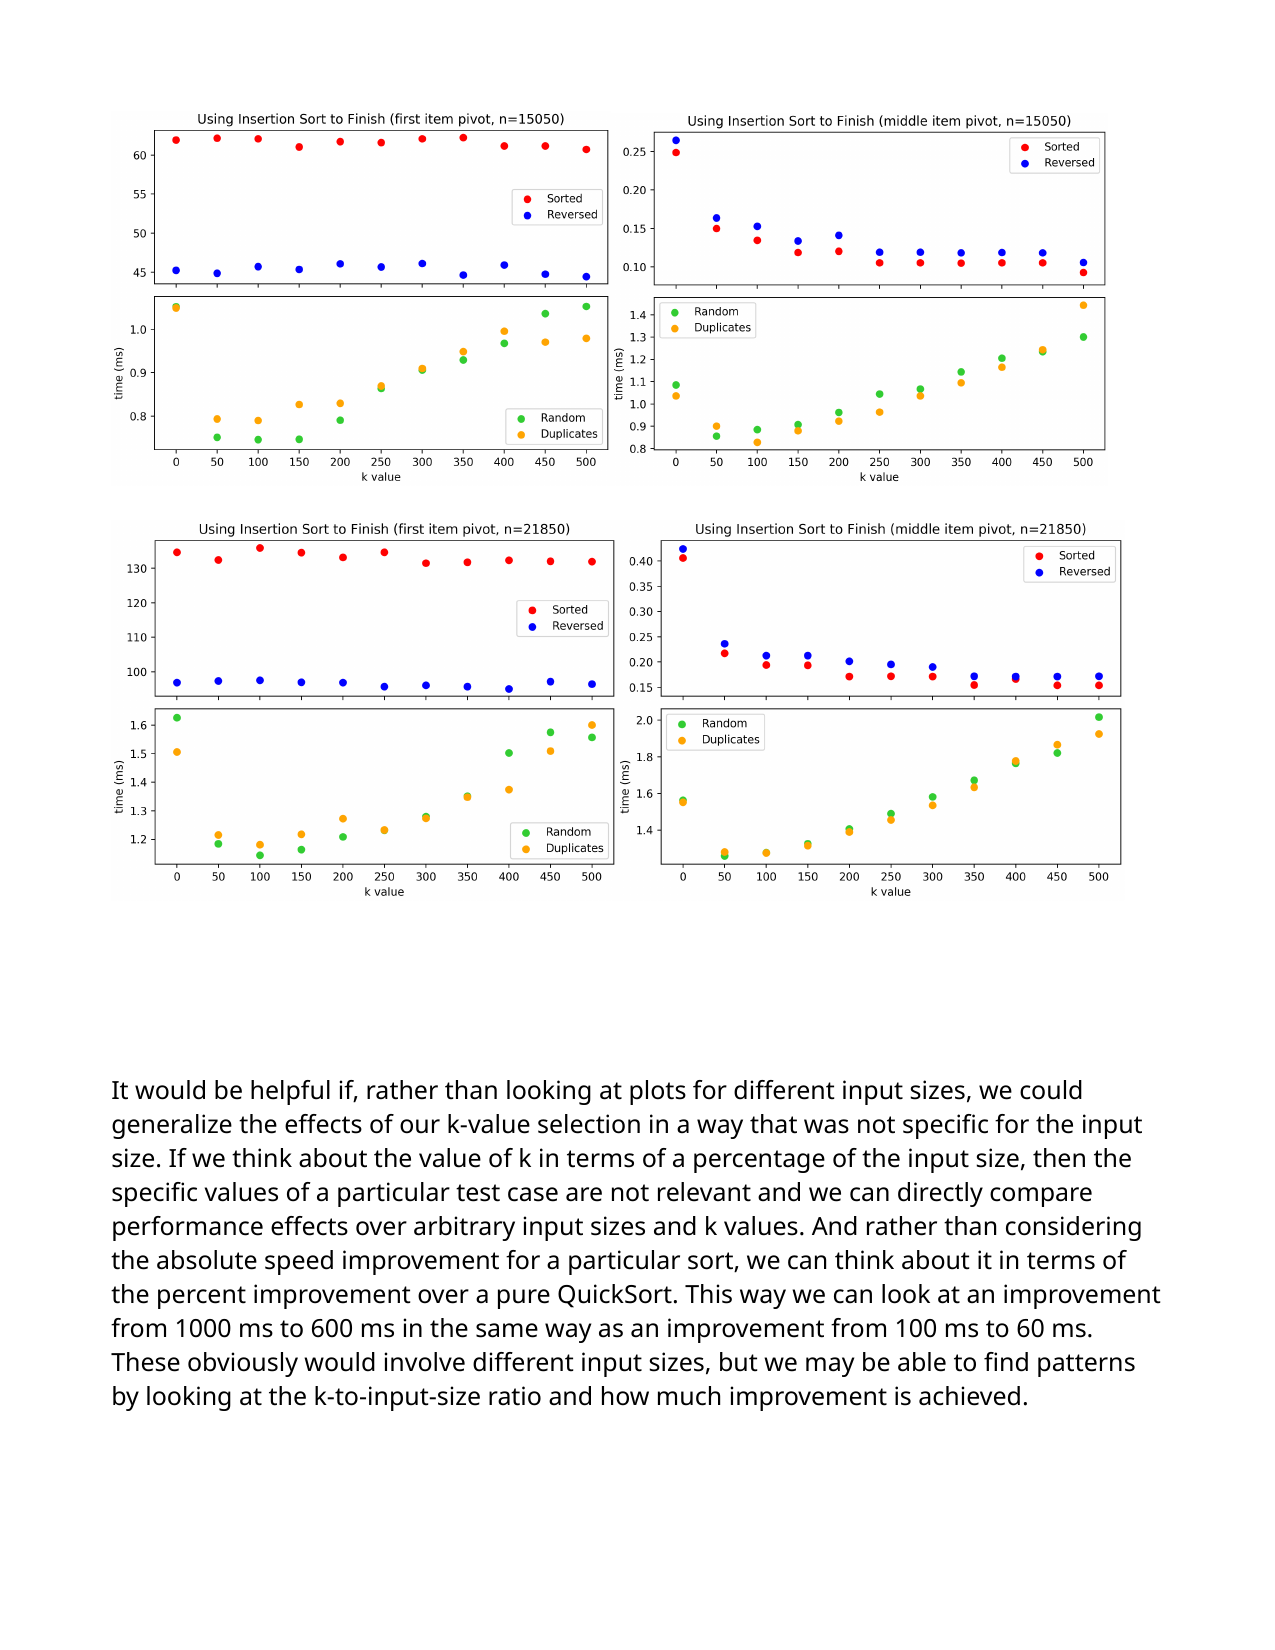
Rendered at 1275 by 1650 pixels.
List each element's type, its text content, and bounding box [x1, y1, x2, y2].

picture [111, 520, 1125, 901]
text It would be helpful if, rather than looking at plots for different input sizes, we could generalize the effects of our k-value selection in a way that was not specific for the input size. If we think about the value of k in terms of a percentage of the input size, then the specific values of a particular test case are not relevant and we can directly compare performance effects over arbitrary input sizes and k values. And rather than considering the absolute speed improvement for a particular sort, we can think about it in terms of the percent improvement over a pure QuickSort. This way we can look at an improvement from 1000 ms to 600 ms in the same way as an improvement from 100 ms to 60 ms. These obviously would involve different input sizes, but we may be able to find patterns by looking at the k-to-input-size ratio and how much improvement is achieved. [111, 1072, 1164, 1413]
picture [111, 111, 1109, 486]
